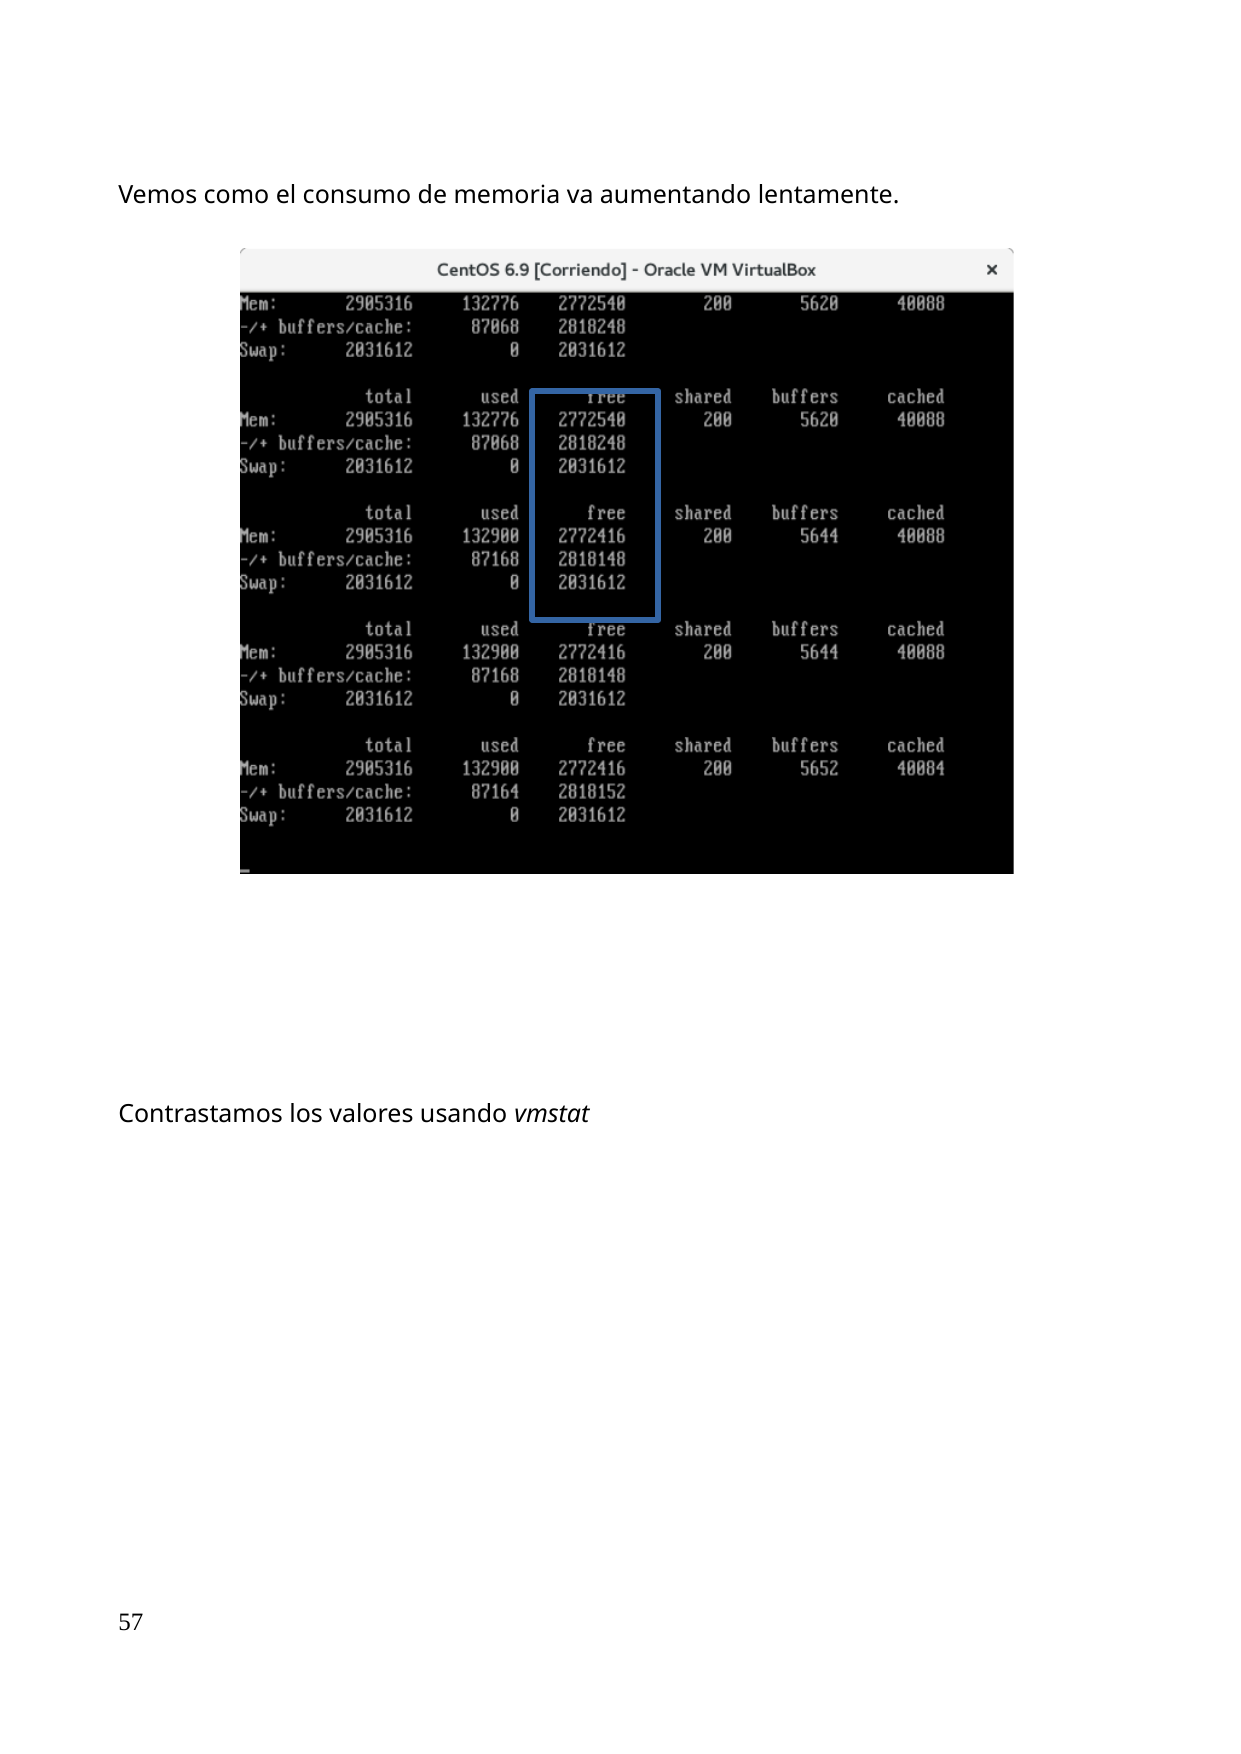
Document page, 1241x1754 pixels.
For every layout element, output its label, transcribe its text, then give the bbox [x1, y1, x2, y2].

text Contrastamos los valores usando vmstat [118, 1096, 1122, 1130]
text Vemos como el consumo de memoria va aumentando lentamente. [118, 176, 1122, 210]
picture [240, 248, 1014, 874]
